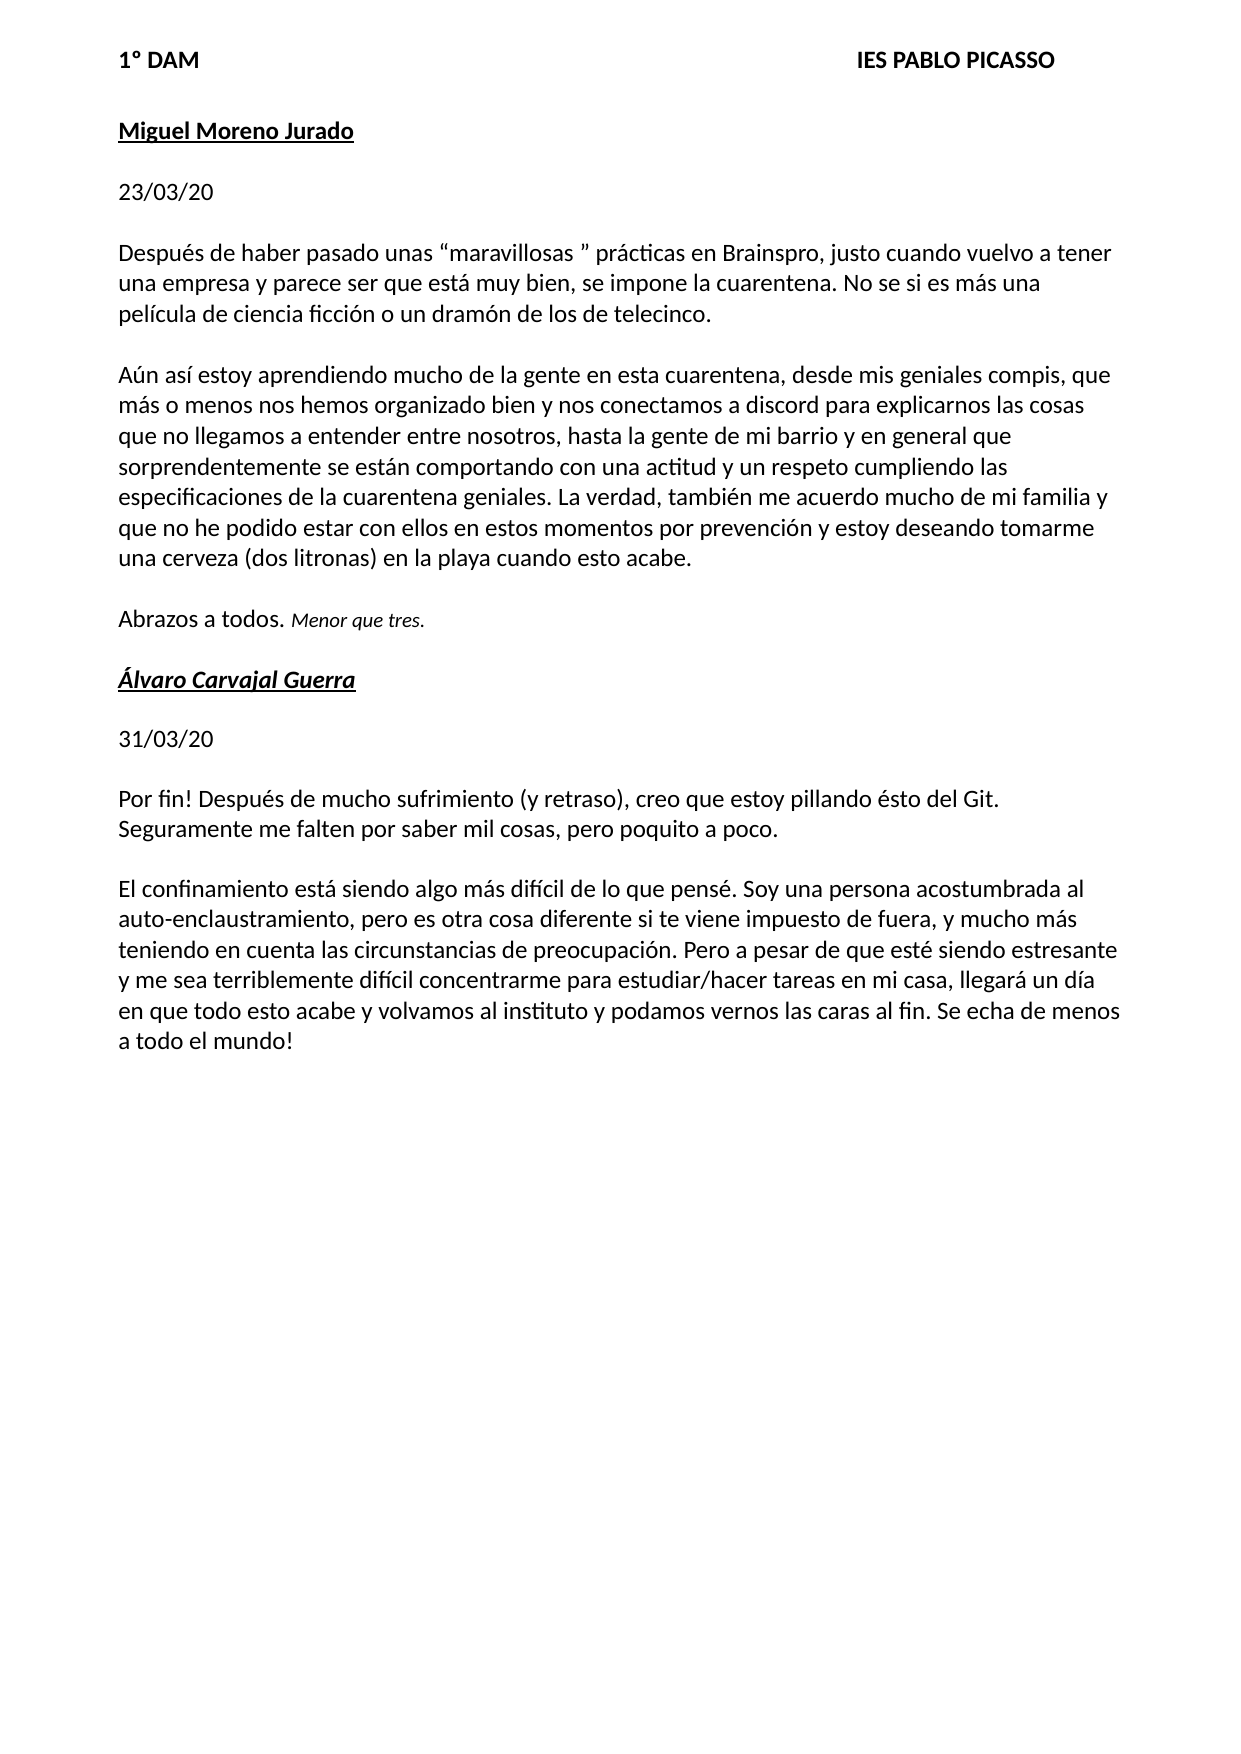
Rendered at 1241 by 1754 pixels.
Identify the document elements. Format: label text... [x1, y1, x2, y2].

text 23/03/20 [118, 176, 1122, 207]
text Miguel Moreno Jurado [118, 115, 1122, 146]
text El confinamiento está siendo algo más difícil de lo que pensé. Soy una persona acostumbrada al auto-enclaustramiento, pero es otra cosa diferente si te viene impuesto de fuera, y mucho más teniendo en cuenta las circunstancias de preocupación. Pero a pesar de que esté siendo estresante y me sea terriblemente difícil concentrarme para estudiar/hacer tareas en mi casa, llegará un día en que todo esto acabe y volvamos al instituto y podamos vernos las caras al fin. Se echa de menos a todo el mundo! [118, 873, 1122, 1056]
text Abrazos a todos. Menor que tres. [118, 603, 1122, 634]
text Aún así estoy aprendiendo mucho de la gente en esta cuarentena, desde mis geniales compis, que más o menos nos hemos organizado bien y nos conectamos a discord para explicarnos las cosas que no llegamos a entender entre nosotros, hasta la gente de mi barrio y en general que sorprendentemente se están comportando con una actitud y un respeto cumpliendo las especificaciones de la cuarentena geniales. La verdad, también me acuerdo mucho de mi familia y que no he podido estar con ellos en estos momentos por prevención y estoy deseando tomarme una cerveza (dos litronas) en la playa cuando esto acabe. [118, 359, 1122, 573]
text Después de haber pasado unas “maravillosas ” prácticas en Brainspro, justo cuando vuelvo a tener una empresa y parece ser que está muy bien, se impone la cuarentena. No se si es más una película de ciencia ficción o un dramón de los de telecinco. [118, 237, 1122, 329]
text Por fin! Después de mucho sufrimiento (y retraso), creo que estoy pillando ésto del Git. Seguramente me falten por saber mil cosas, pero poquito a poco. [118, 783, 1122, 844]
text 31/03/20 [118, 724, 1122, 754]
text Álvaro Carvajal Guerra [118, 664, 1122, 695]
